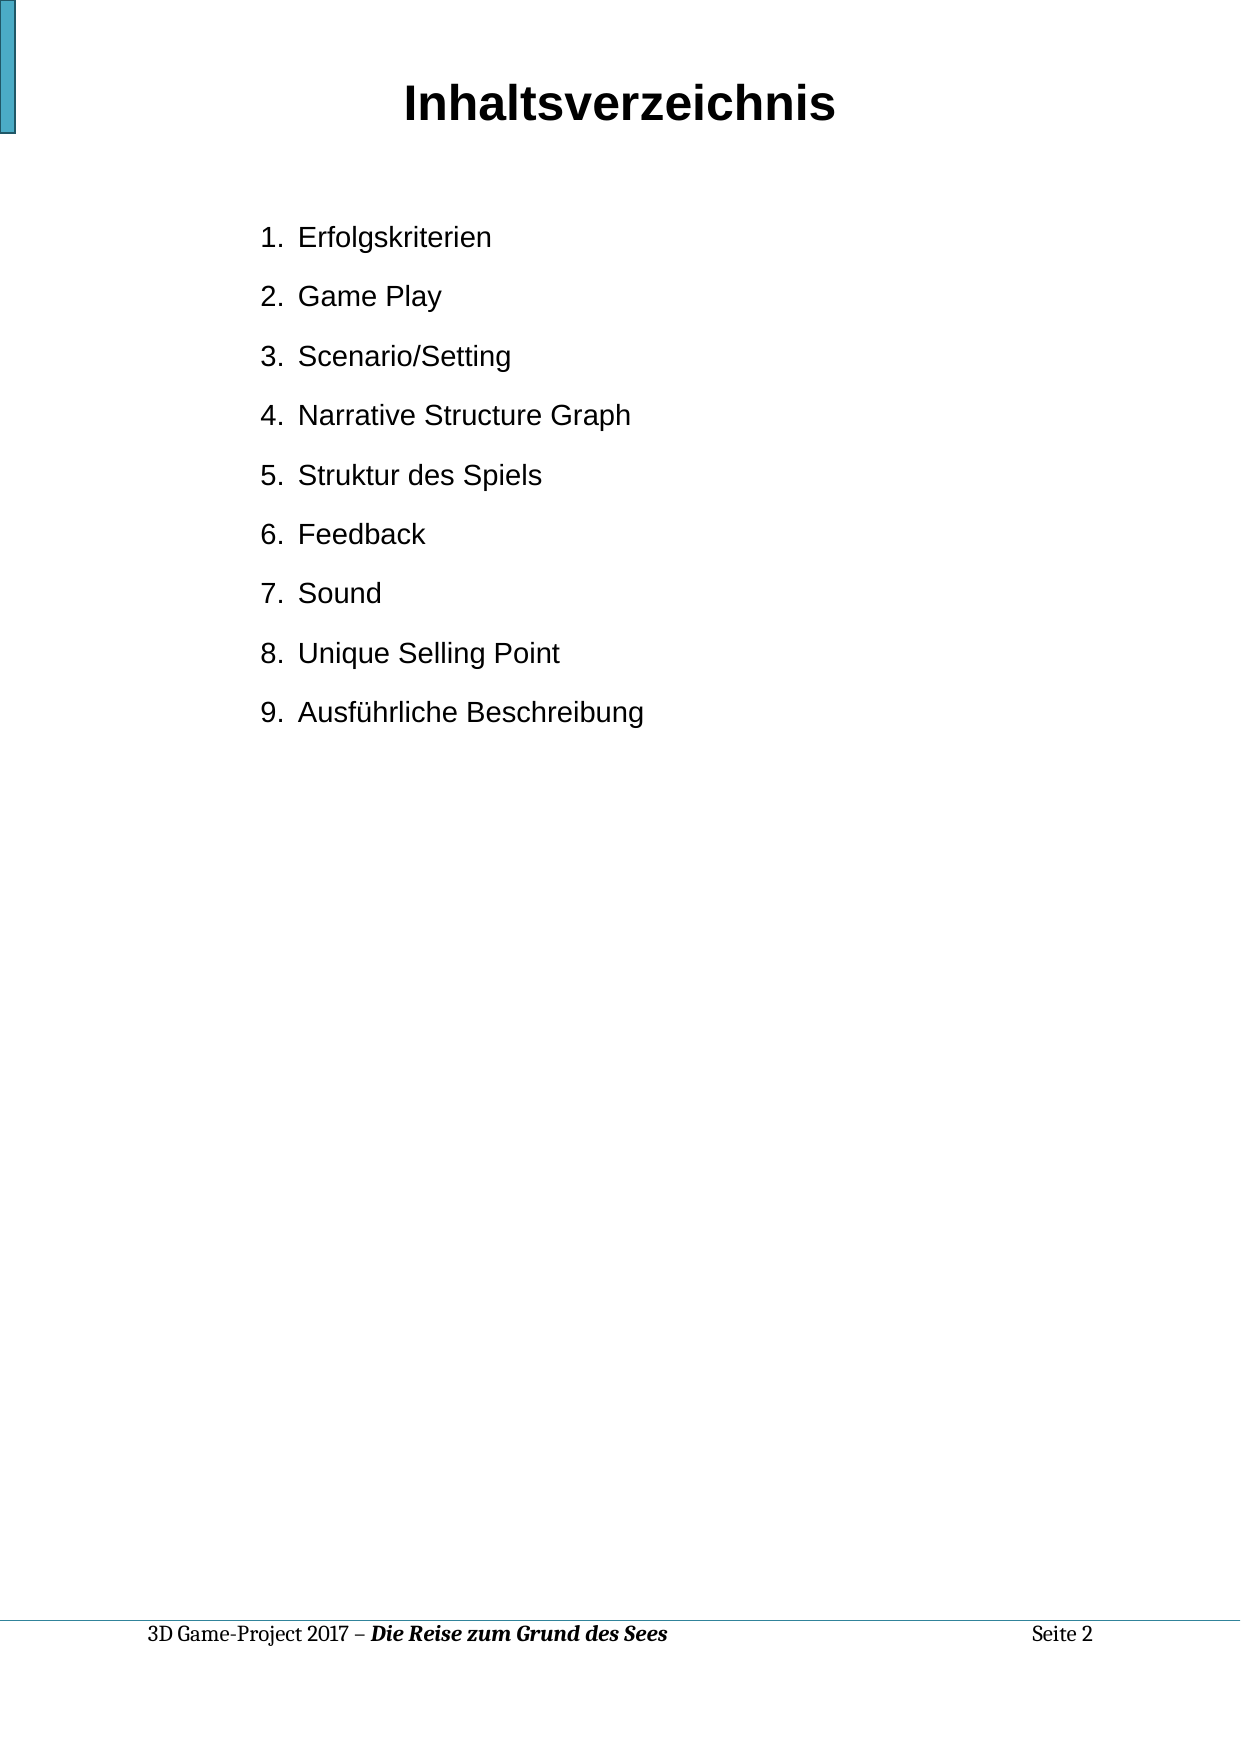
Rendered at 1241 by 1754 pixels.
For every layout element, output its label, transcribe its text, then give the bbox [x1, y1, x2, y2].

list Erfolgskriterien [260, 220, 1093, 253]
list Unique Selling Point [260, 636, 1093, 669]
list Scenario/Setting [260, 339, 1093, 372]
list Sound [260, 576, 1093, 610]
text Inhaltsverzeichnis [148, 74, 1093, 131]
list Game Play [260, 279, 1093, 313]
list Narrative Structure Graph [260, 398, 1093, 432]
list Feedback [260, 517, 1093, 550]
list Struktur des Spiels [260, 457, 1093, 491]
list Ausführliche Beschreibung [260, 695, 1093, 728]
